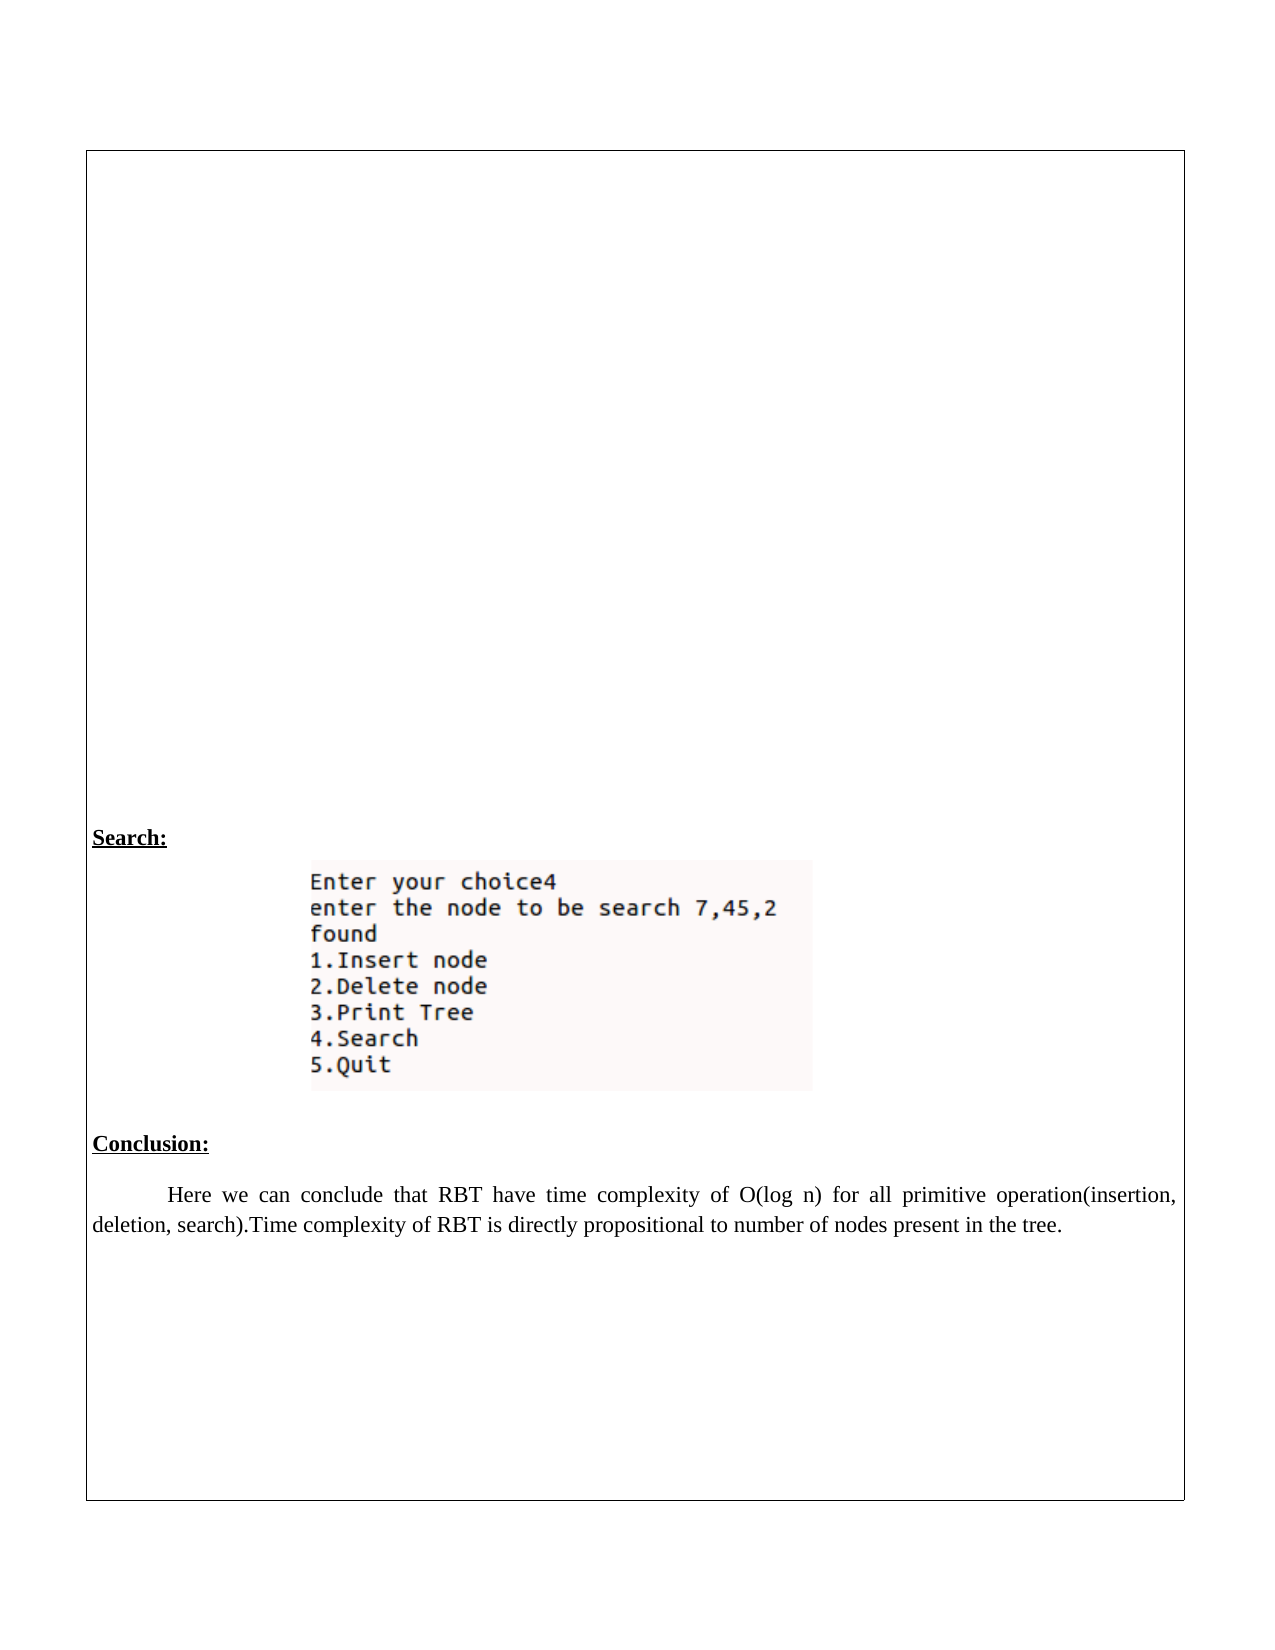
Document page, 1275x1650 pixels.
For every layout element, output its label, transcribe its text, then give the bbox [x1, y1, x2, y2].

text Search: [92, 823, 1178, 850]
text Conclusion: [92, 1130, 1178, 1156]
text Here we can conclude that RBT have time complexity of O(log n) for all primitive operation(insertion, deletion, search).Time complexity of RBT is directly propositional to number of nodes present in the tree. [92, 1181, 1178, 1237]
picture [311, 860, 813, 1091]
